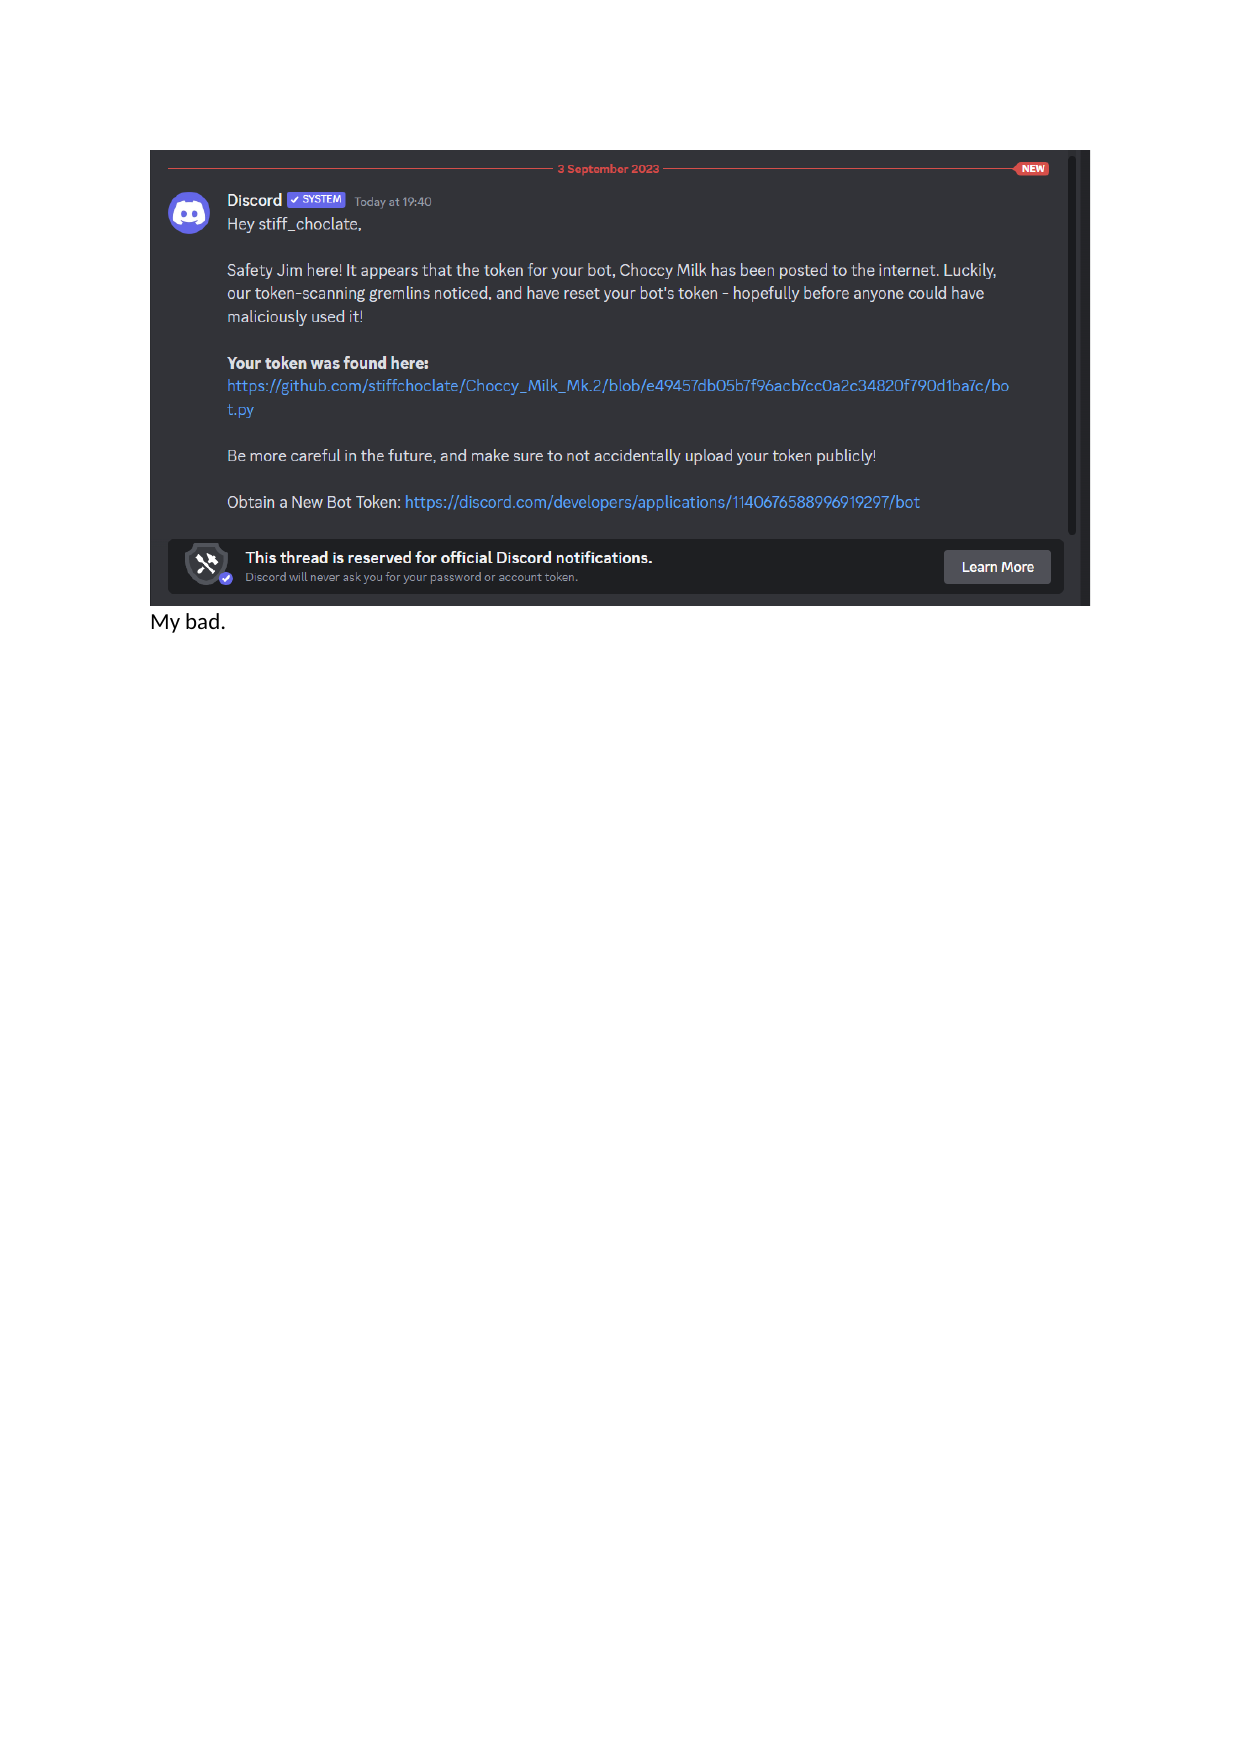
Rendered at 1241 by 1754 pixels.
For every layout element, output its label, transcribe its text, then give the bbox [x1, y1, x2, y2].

text My bad. [150, 606, 1090, 635]
